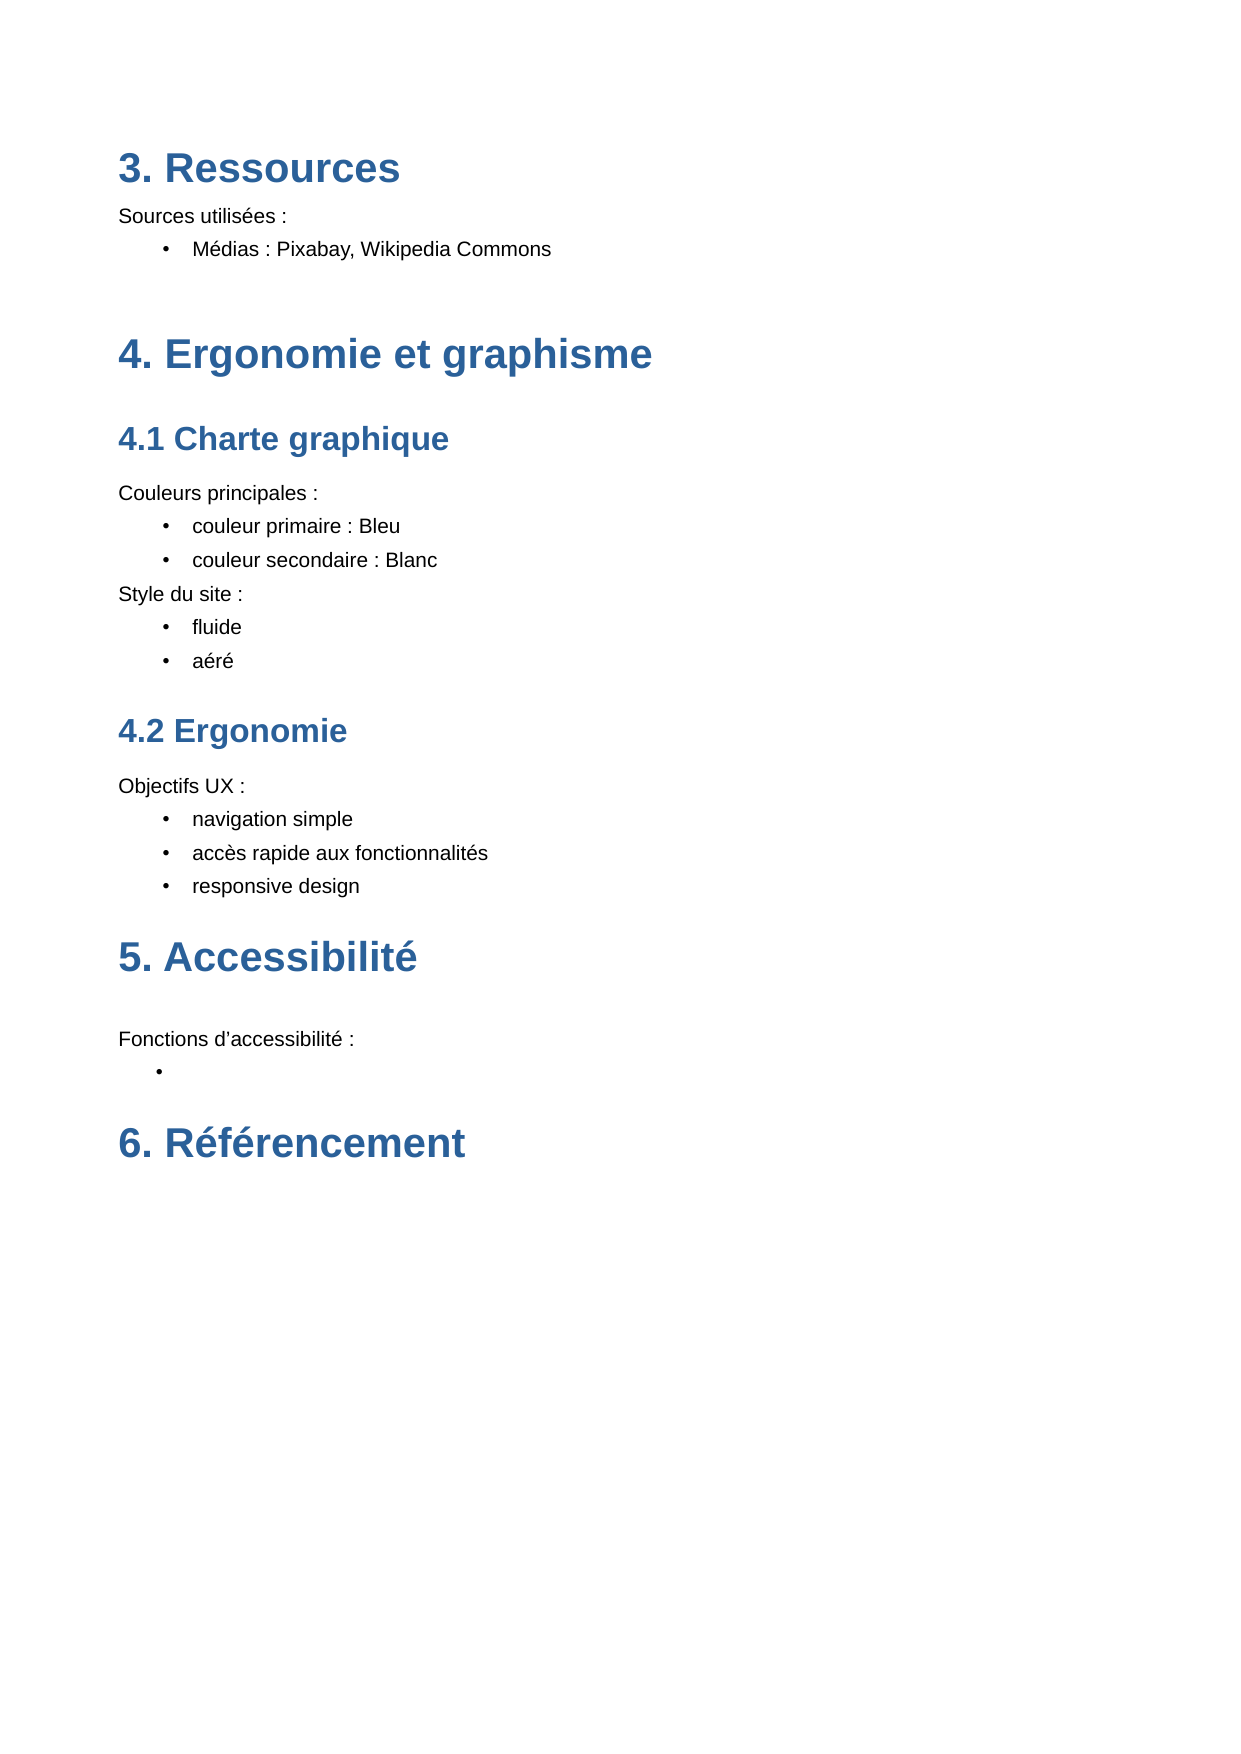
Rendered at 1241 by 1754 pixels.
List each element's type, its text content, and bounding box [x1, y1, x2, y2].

list couleur secondaire : Blanc [162, 548, 1122, 572]
list aéré [162, 648, 1122, 672]
text Sources utilisées : [118, 203, 1122, 227]
list fluide [162, 615, 1122, 639]
text Style du site : [118, 581, 1122, 605]
list couleur primaire : Bleu [162, 514, 1122, 538]
subtitle 4. Ergonomie et graphisme [118, 329, 1122, 377]
list navigation simple [162, 807, 1122, 831]
list accès rapide aux fonctionnalités [162, 841, 1122, 864]
subtitle 4.2 Ergonomie [118, 711, 1122, 750]
list Médias : Pixabay, Wikipedia Commons [162, 237, 1122, 261]
subtitle 4.1 Charte graphique [118, 419, 1122, 457]
text Objectifs UX : [118, 773, 1122, 797]
text Couleurs principales : [118, 481, 1122, 505]
subtitle 6. Référencement [118, 1118, 1122, 1166]
text Fonctions d’accessibilité : [118, 1026, 1122, 1050]
subtitle 5. Accessibilité [118, 933, 1122, 981]
subtitle 3. Ressources [118, 143, 1122, 191]
list responsive design [162, 874, 1122, 898]
